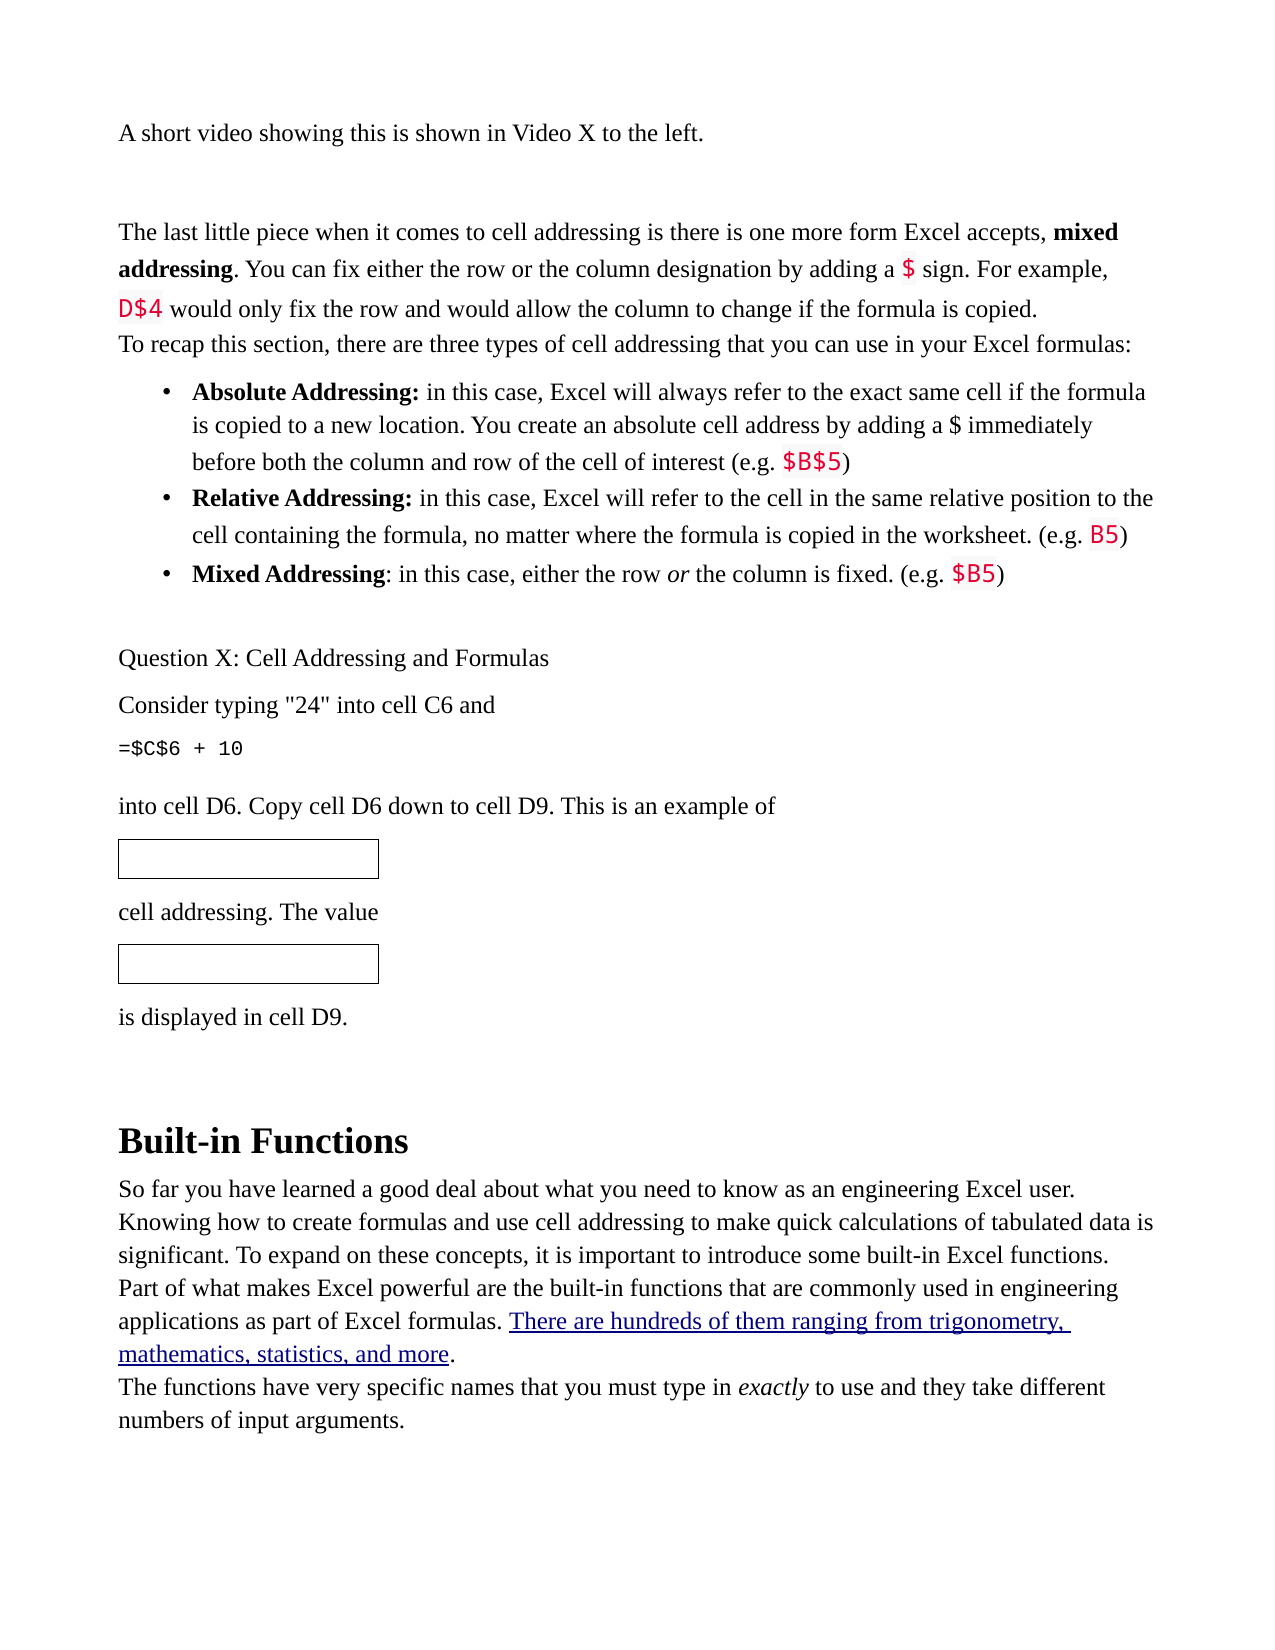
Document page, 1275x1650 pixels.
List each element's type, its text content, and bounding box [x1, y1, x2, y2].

list Mixed Addressing: in this case, either the row or the column is fixed. (e.g. $B5) [162, 556, 1157, 590]
subtitle Built-in Functions [118, 1118, 1157, 1162]
text =$C$6 + 10 [118, 738, 1157, 762]
text Question X: Cell Addressing and Formulas [118, 643, 1157, 672]
list Absolute Addressing: in this case, Excel will always refer to the exact same cell if the formula is copied to a new location. You create an absolute cell address by adding a $ immediately before both the column and row of the cell of interest (e.g. $B$5) [162, 377, 1157, 478]
text cell addressing. The value [118, 897, 1157, 926]
text The last little piece when it comes to cell addressing is there is one more form Excel accepts, mixed addressing. You can fix either the row or the column designation by adding a $ sign. For example, D$4 would only fix the row and would allow the column to change if the formula is copied. [118, 217, 1157, 324]
text is displayed in cell D9. [118, 1002, 1157, 1031]
text The functions have very specific names that you must type in exactly to use and they take different numbers of input arguments. [118, 1372, 1157, 1434]
text Part of what makes Excel powerful are the built-in functions that are commonly used in engineering applications as part of Excel formulas. There are hundreds of them ranging from trigonometry, mathematics, statistics, and more. [118, 1273, 1157, 1368]
text To recap this section, there are three types of cell addressing that you can use in your Excel formulas: [118, 329, 1157, 358]
list Relative Addressing: in this case, Excel will refer to the cell in the same relative position to the cell containing the formula, no matter where the formula is copied in the worksheet. (e.g. B5) [162, 483, 1157, 551]
text So far you have learned a good deal about what you need to know as an engineering Excel user. Knowing how to create formulas and use cell addressing to make quick calculations of tabulated data is significant. To expand on these concepts, it is important to introduce some built-in Excel functions. [118, 1174, 1157, 1269]
text into cell D6. Copy cell D6 down to cell D9. This is an example of [118, 791, 1157, 820]
text Consider typing "24" into cell C6 and [118, 690, 1157, 719]
text A short video showing this is shown in Video X to the left. [118, 118, 1157, 147]
